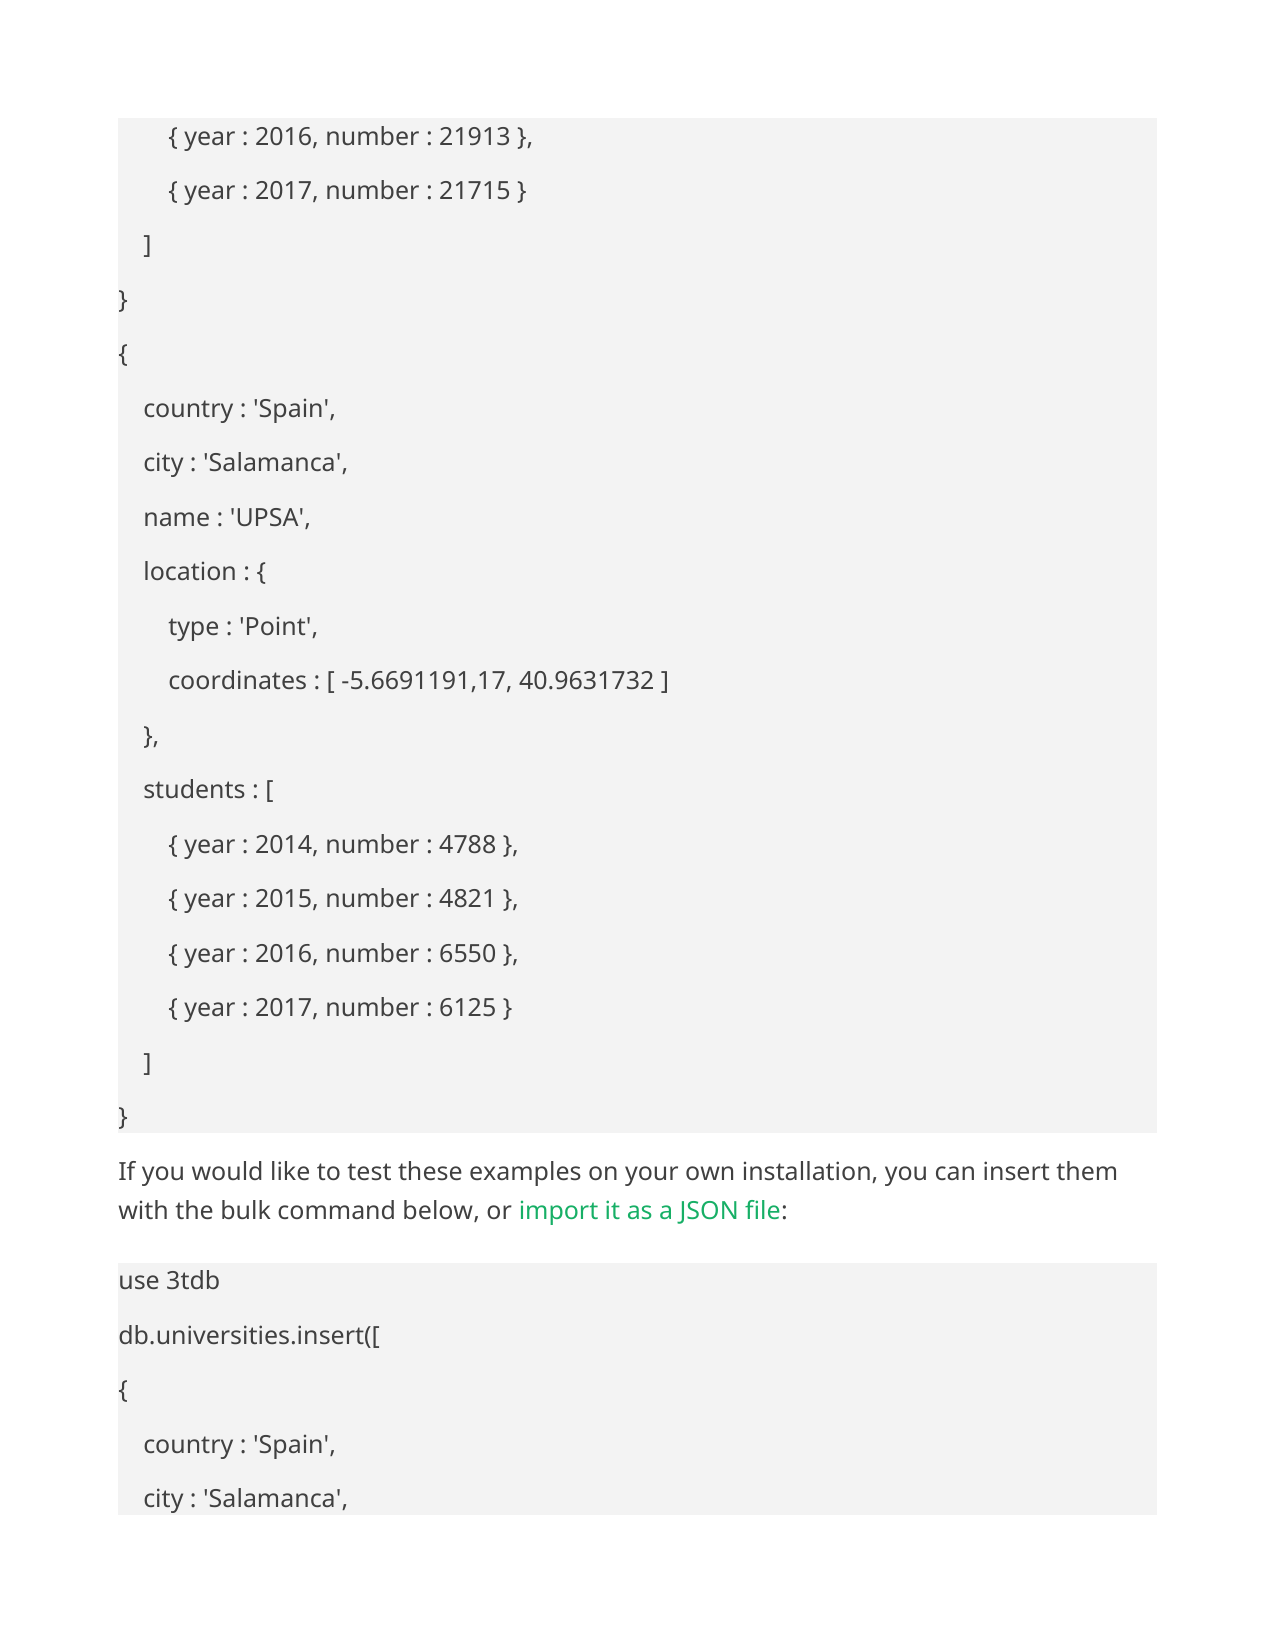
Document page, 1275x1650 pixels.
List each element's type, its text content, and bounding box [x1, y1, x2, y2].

text If you would like to test these examples on your own installation, you can insert them with the bulk command below, or import it as a JSON file: [118, 1153, 1157, 1226]
text use 3tdb [118, 1263, 1157, 1297]
text { year : 2015, number : 4821 }, [118, 881, 1157, 915]
text } [118, 282, 1157, 316]
text db.universities.insert([ [118, 1317, 1157, 1351]
text { year : 2017, number : 6125 } [118, 990, 1157, 1024]
text city : 'Salamanca', [118, 1481, 1157, 1515]
text { year : 2014, number : 4788 }, [118, 826, 1157, 860]
text country : 'Spain', [118, 1426, 1157, 1460]
text { [118, 1372, 1157, 1406]
text city : 'Salamanca', [118, 445, 1157, 479]
text coordinates : [ -5.6691191,17, 40.9631732 ] [118, 663, 1157, 697]
text { [118, 336, 1157, 370]
text ] [118, 1044, 1157, 1078]
text students : [ [118, 772, 1157, 806]
text type : 'Point', [118, 608, 1157, 642]
text country : 'Spain', [118, 391, 1157, 424]
text name : 'UPSA', [118, 499, 1157, 533]
text { year : 2016, number : 21913 }, [118, 118, 1157, 152]
text }, [118, 717, 1157, 751]
text ] [118, 227, 1157, 261]
text { year : 2016, number : 6550 }, [118, 935, 1157, 969]
text location : { [118, 554, 1157, 588]
text } [118, 1099, 1157, 1133]
text { year : 2017, number : 21715 } [118, 173, 1157, 207]
